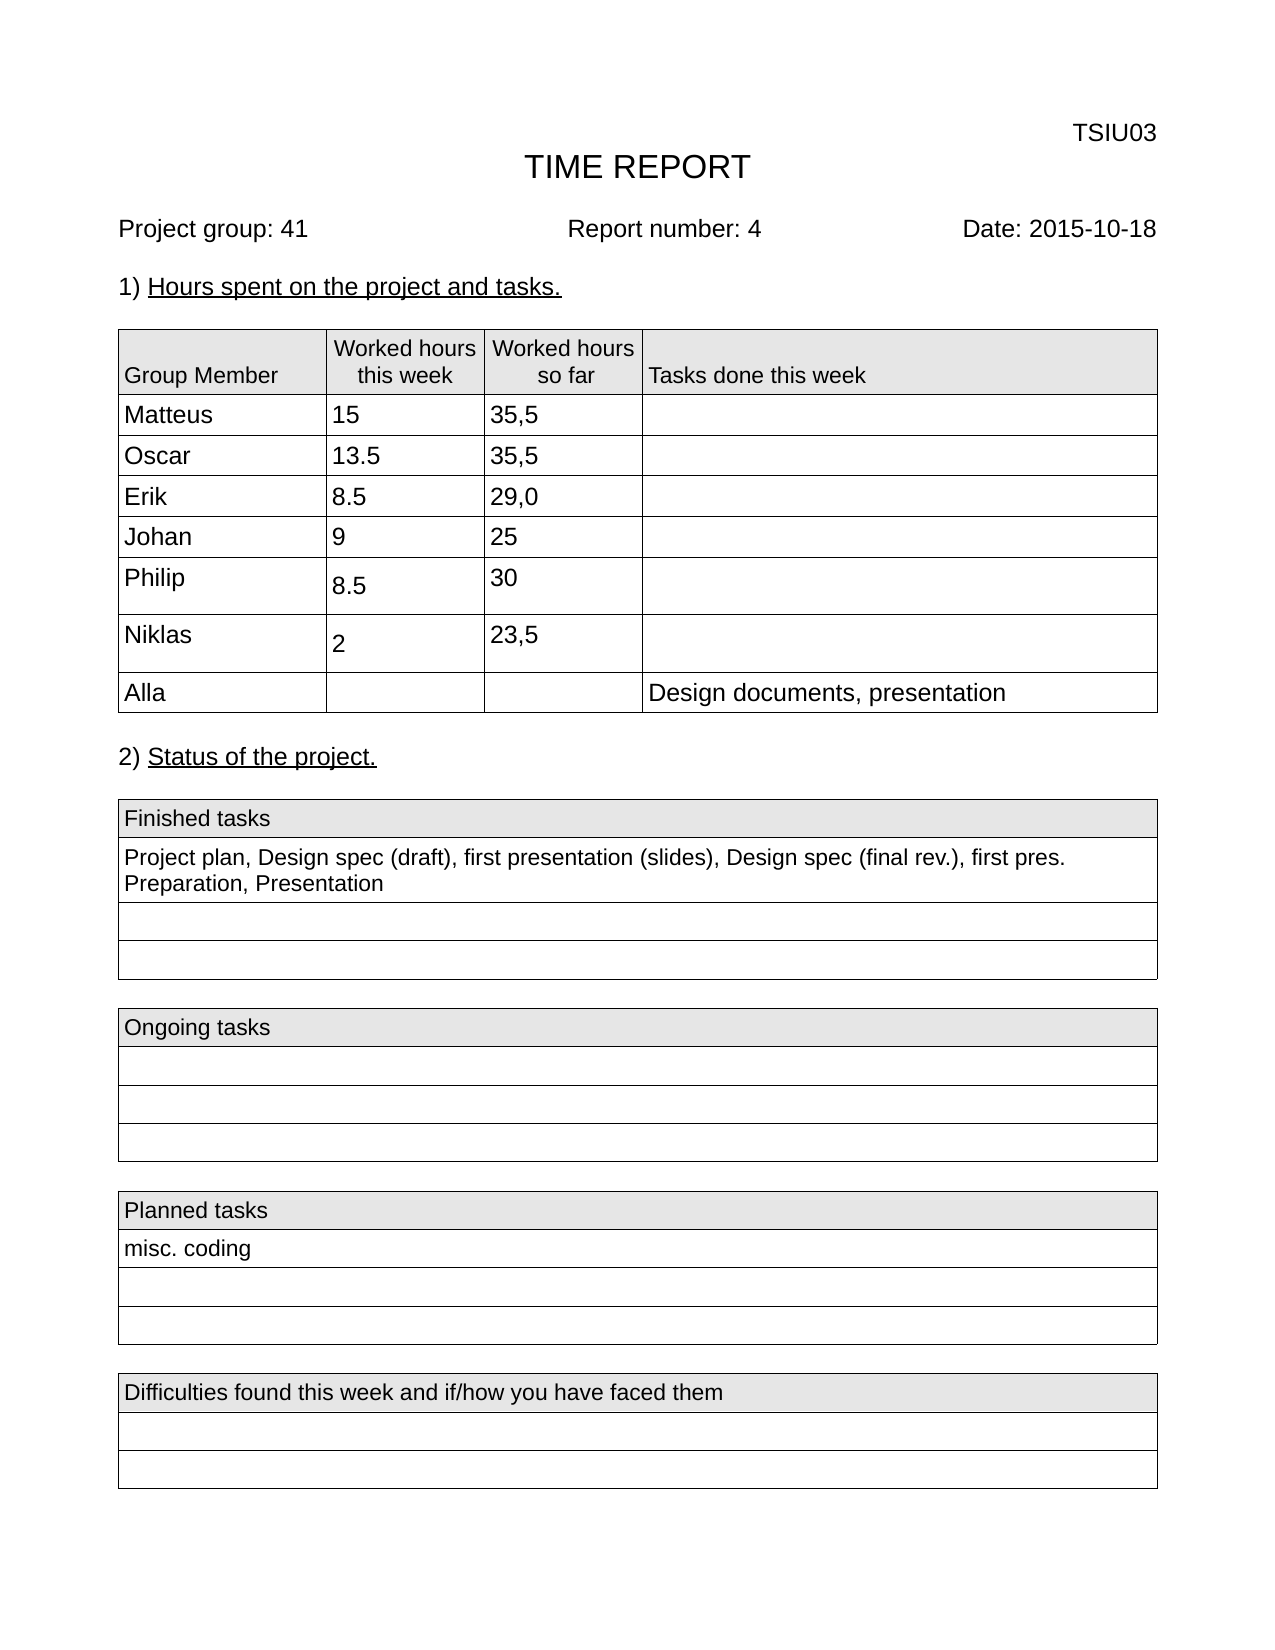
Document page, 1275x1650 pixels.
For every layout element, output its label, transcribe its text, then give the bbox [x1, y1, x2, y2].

table_header Group Member [119, 330, 326, 394]
table_cell Project plan, Design spec (draft), first presentation (slides), Design spec (final rev.), first pres. Preparation, Presentation [119, 838, 1157, 902]
table_cell Matteus [119, 395, 326, 434]
table_cell Design documents, presentation [643, 673, 1157, 712]
table_cell [119, 1047, 1157, 1084]
table_cell Alla [119, 673, 326, 712]
table_cell [643, 615, 1157, 671]
table_cell [119, 1124, 1157, 1161]
table_header Tasks done this week [643, 330, 1157, 394]
table_header Worked hours so far [485, 330, 642, 394]
table_cell [119, 1268, 1157, 1306]
table_cell [643, 395, 1157, 434]
table_cell Oscar [119, 436, 326, 475]
text TSIU03 [118, 118, 1157, 147]
table_cell 23,5 [485, 615, 642, 671]
table_header Planned tasks [119, 1192, 1157, 1229]
table_cell 35,5 [485, 395, 642, 434]
table_cell [119, 941, 1157, 979]
table_cell [119, 1413, 1157, 1450]
table_cell [119, 903, 1157, 940]
text Project group: 41 Report number: 4 Date: 2015-10-18 [118, 214, 1157, 243]
table_cell [643, 517, 1157, 557]
text 2) Status of the project. [118, 741, 1157, 770]
table_cell [119, 1307, 1157, 1344]
table_cell 9 [327, 517, 484, 557]
table_cell misc. coding [119, 1230, 1157, 1267]
table_cell 8.5 [327, 476, 484, 516]
table_header Finished tasks [119, 800, 1157, 837]
text TIME REPORT [118, 147, 1157, 185]
table_cell 15 [327, 395, 484, 434]
text 1) Hours spent on the project and tasks. [118, 272, 1157, 300]
table_cell 35,5 [485, 436, 642, 475]
table_cell [643, 476, 1157, 516]
table_cell 2 [327, 615, 484, 671]
table_cell [643, 436, 1157, 475]
table_cell [643, 558, 1157, 614]
table_cell 8.5 [327, 558, 484, 614]
table_header Worked hours this week [327, 330, 484, 394]
table_cell Niklas [119, 615, 326, 671]
table_header Difficulties found this week and if/how you have faced them [119, 1374, 1157, 1411]
table_cell [485, 673, 642, 712]
table_cell [119, 1451, 1157, 1488]
table_cell Erik [119, 476, 326, 516]
table_header Ongoing tasks [119, 1009, 1157, 1046]
table_cell Philip [119, 558, 326, 614]
table_cell [119, 1086, 1157, 1123]
table_cell 30 [485, 558, 642, 614]
table_cell 13.5 [327, 436, 484, 475]
table_cell 25 [485, 517, 642, 557]
table_cell [327, 673, 484, 712]
table_cell Johan [119, 517, 326, 557]
table_cell 29,0 [485, 476, 642, 516]
